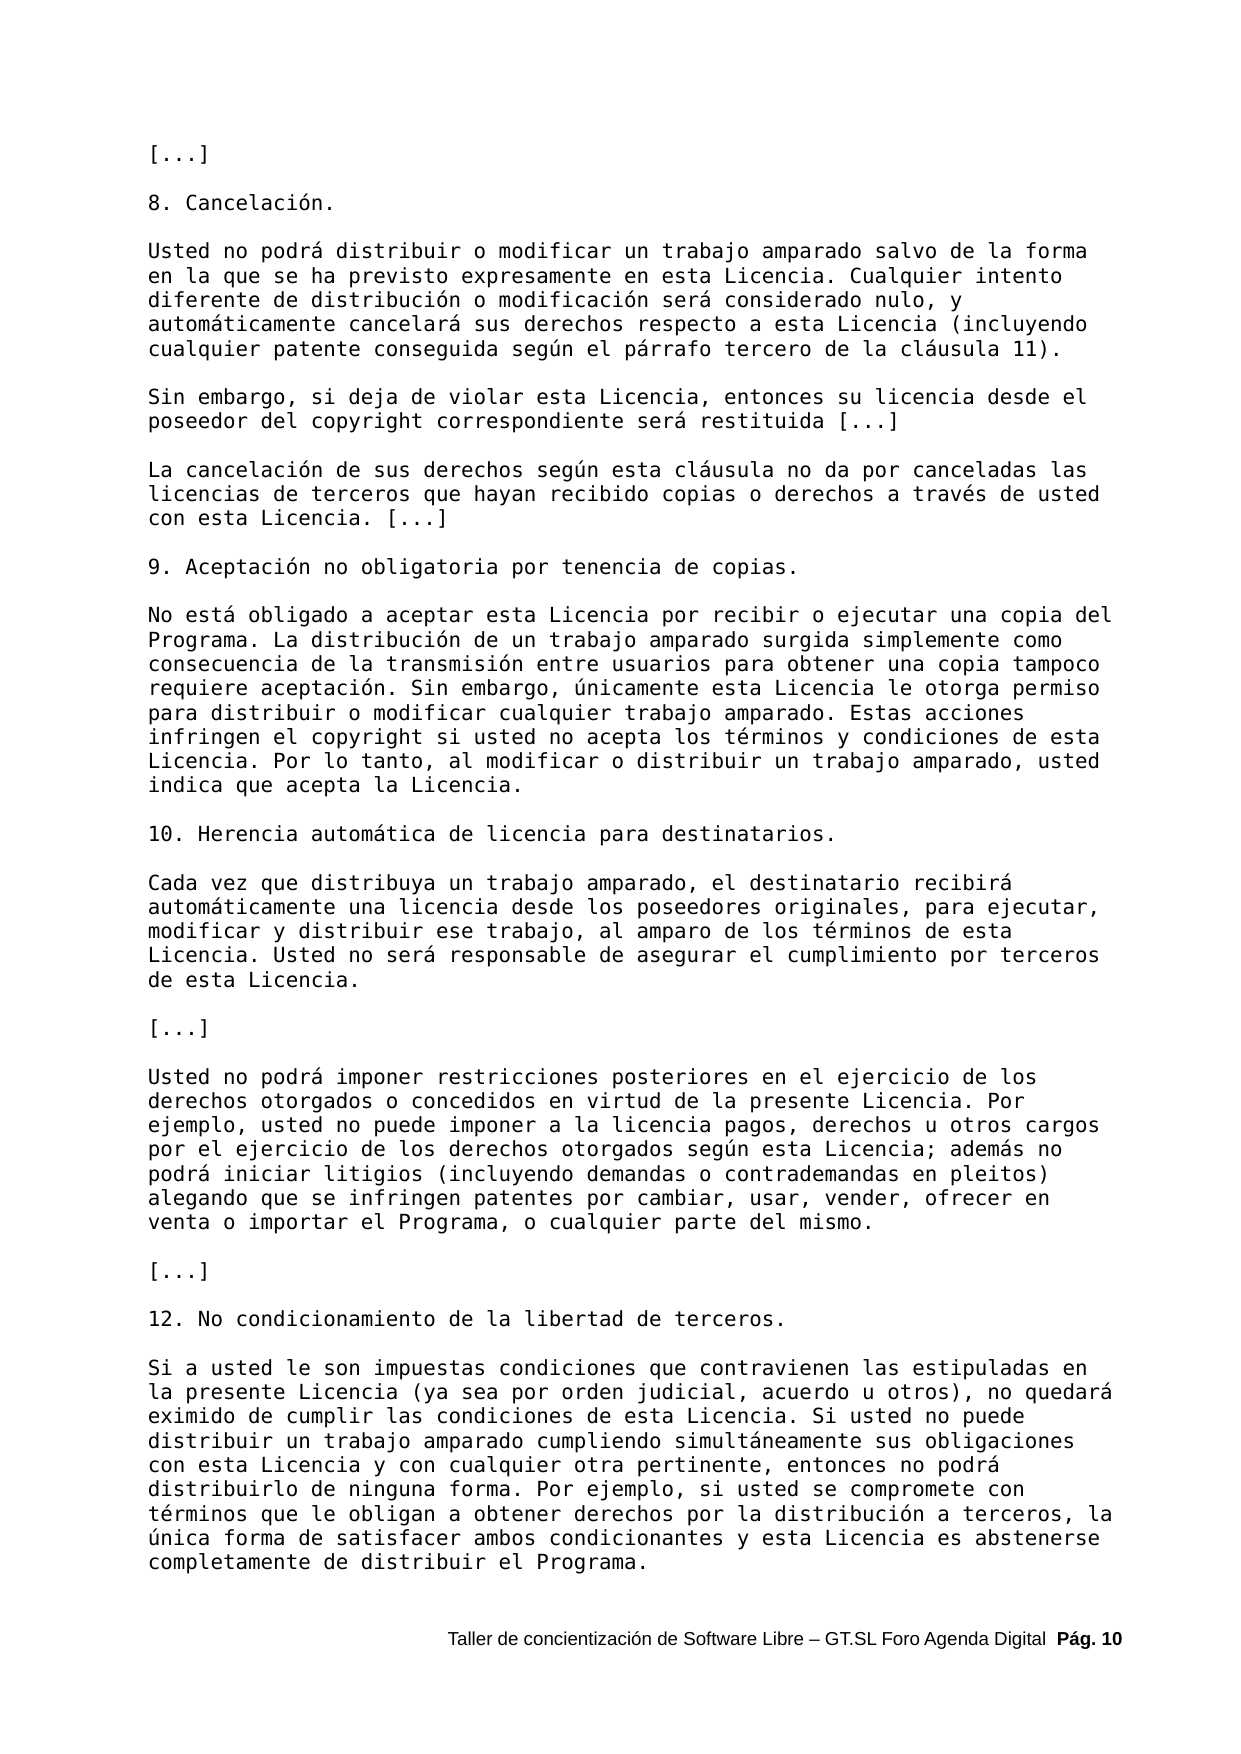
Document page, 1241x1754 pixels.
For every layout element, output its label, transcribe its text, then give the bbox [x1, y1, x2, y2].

text Usted no podrá distribuir o modificar un trabajo amparado salvo de la forma en la que se ha previsto expresamente en esta Licencia. Cualquier intento diferente de distribución o modificación será considerado nulo, y automáticamente cancelará sus derechos respecto a esta Licencia (incluyendo cualquier patente conseguida según el párrafo tercero de la cláusula 11). [148, 239, 1122, 361]
text Cada vez que distribuya un trabajo amparado, el destinatario recibirá automáticamente una licencia desde los poseedores originales, para ejecutar, modificar y distribuir ese trabajo, al amparo de los términos de esta Licencia. Usted no será responsable de asegurar el cumplimiento por terceros de esta Licencia. [148, 871, 1122, 992]
text 8. Cancelación. [148, 191, 1122, 215]
text [...] [148, 1016, 1122, 1040]
text La cancelación de sus derechos según esta cláusula no da por canceladas las licencias de terceros que hayan recibido copias o derechos a través de usted con esta Licencia. [...] [148, 458, 1122, 531]
text 12. No condicionamiento de la libertad de terceros. [148, 1307, 1122, 1332]
text No está obligado a aceptar esta Licencia por recibir o ejecutar una copia del Programa. La distribución de un trabajo amparado surgida simplemente como consecuencia de la transmisión entre usuarios para obtener una copia tampoco requiere aceptación. Sin embargo, únicamente esta Licencia le otorga permiso para distribuir o modificar cualquier trabajo amparado. Estas acciones infringen el copyright si usted no acepta los términos y condiciones de esta Licencia. Por lo tanto, al modificar o distribuir un trabajo amparado, usted indica que acepta la Licencia. [148, 603, 1122, 798]
text 10. Herencia automática de licencia para destinatarios. [148, 822, 1122, 846]
text Usted no podrá imponer restricciones posteriores en el ejercicio de los derechos otorgados o concedidos en virtud de la presente Licencia. Por ejemplo, usted no puede imponer a la licencia pagos, derechos u otros cargos por el ejercicio de los derechos otorgados según esta Licencia; además no podrá iniciar litigios (incluyendo demandas o contrademandas en pleitos) alegando que se infringen patentes por cambiar, usar, vender, ofrecer en venta o importar el Programa, o cualquier parte del mismo. [148, 1065, 1122, 1234]
text 9. Aceptación no obligatoria por tenencia de copias. [148, 555, 1122, 579]
text Sin embargo, si deja de violar esta Licencia, entonces su licencia desde el poseedor del copyright correspondiente será restituida [...] [148, 385, 1122, 434]
text Si a usted le son impuestas condiciones que contravienen las estipuladas en la presente Licencia (ya sea por orden judicial, acuerdo u otros), no quedará eximido de cumplir las condiciones de esta Licencia. Si usted no puede distribuir un trabajo amparado cumpliendo simultáneamente sus obligaciones con esta Licencia y con cualquier otra pertinente, entonces no podrá distribuirlo de ninguna forma. Por ejemplo, si usted se compromete con términos que le obligan a obtener derechos por la distribución a terceros, la única forma de satisfacer ambos condicionantes y esta Licencia es abstenerse completamente de distribuir el Programa. [148, 1356, 1122, 1574]
text [...] [148, 1259, 1122, 1283]
text [...] [148, 142, 1122, 167]
